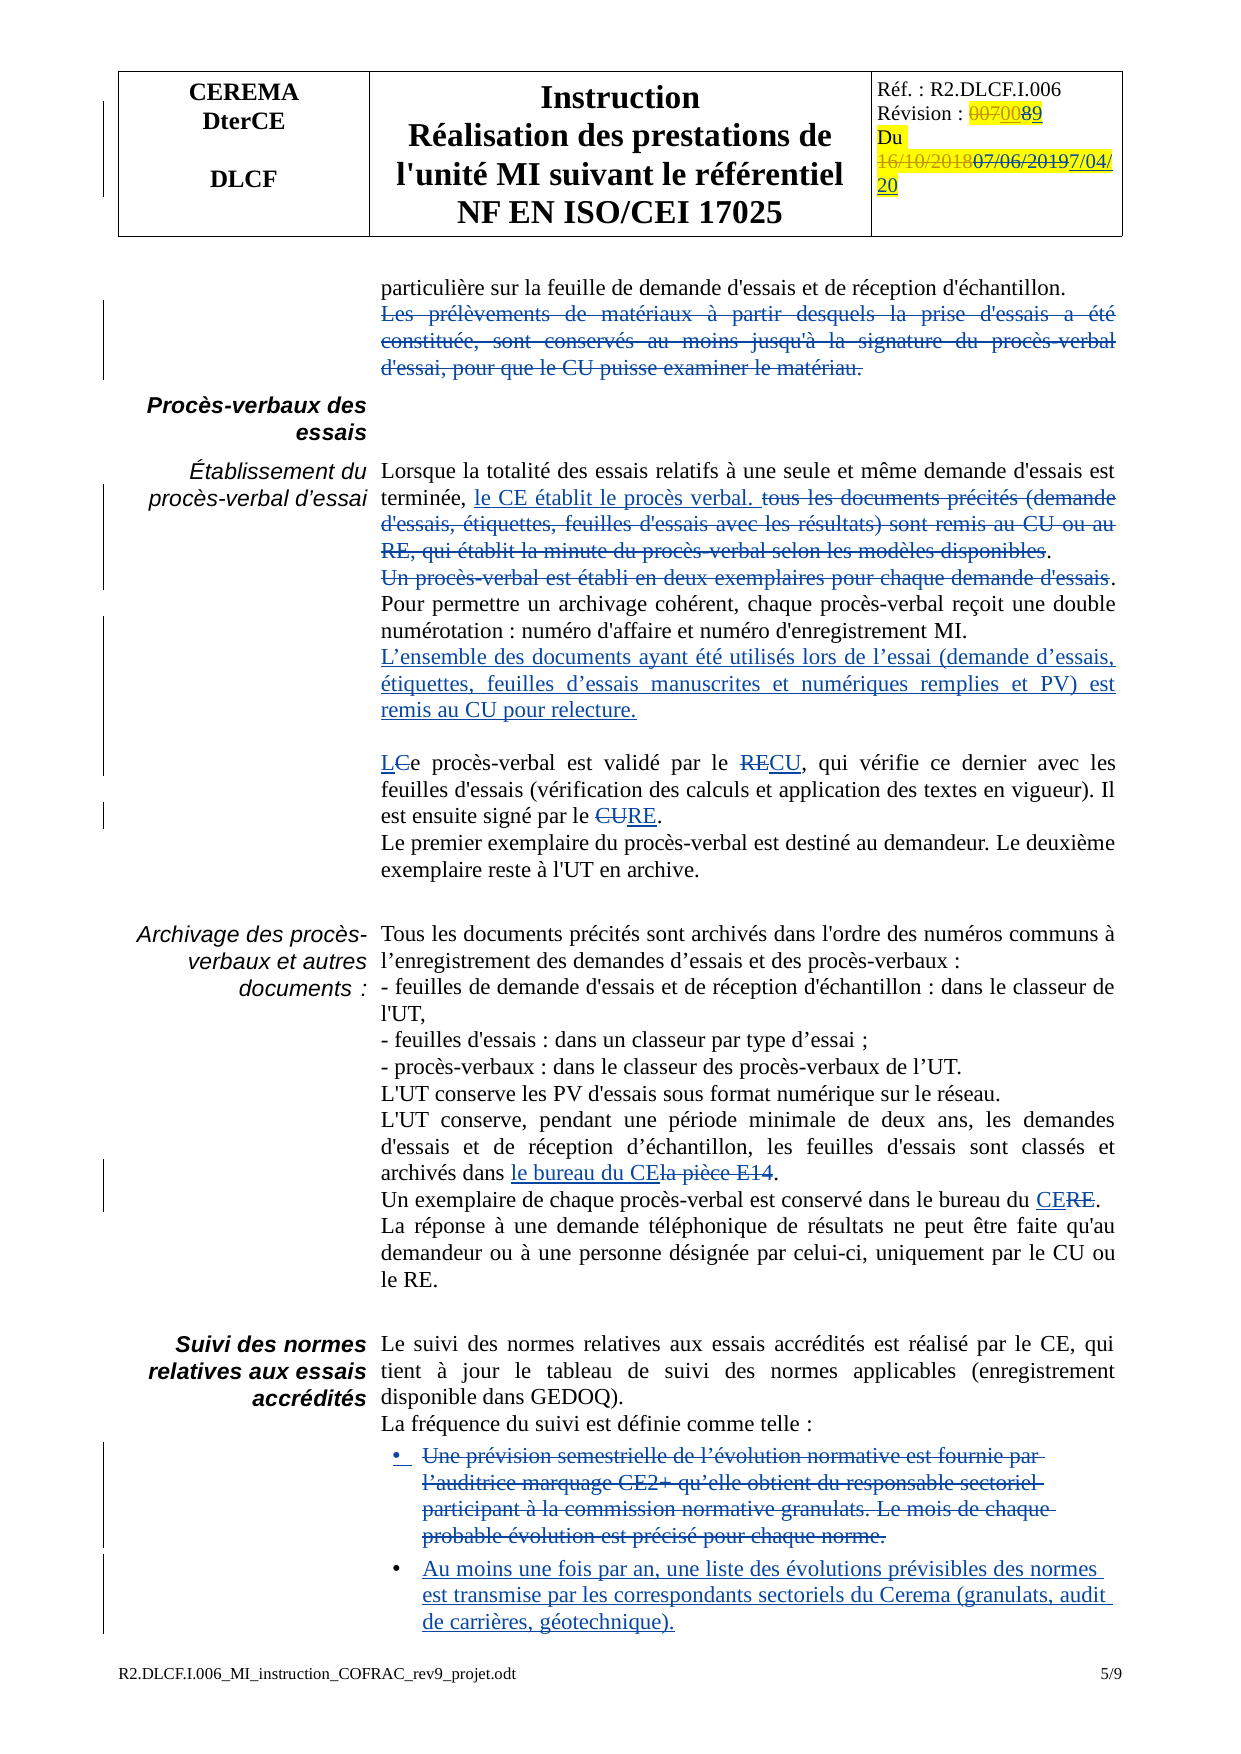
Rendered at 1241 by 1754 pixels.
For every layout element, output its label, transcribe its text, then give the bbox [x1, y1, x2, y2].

table_cell Procès-verbaux des essais [118, 386, 375, 451]
table_cell [118, 268, 375, 386]
table_cell Tous les documents précités sont archivés dans l'ordre des numéros communs à l’enregistrement des demandes d’essais et des procès-verbaux : - feuilles de demande d'essais et de réception d'échantillon : dans le classeur de l'UT, - feuilles d'essais : dans un classeur par type d’essai ; - procès-verbaux : dans le classeur des procès-verbaux de l’UT. L'UT conserve les PV d'essais sous format numérique sur le réseau. L'UT conserve, pendant une période minimale de deux ans, les demandes d'essais et de réception d’échantillon, les feuilles d'essais sont classés et archivés dans le bureau du CE. Un exemplaire de chaque procès-verbal est conservé dans le bureau du CE. La réponse à une demande téléphonique de résultats ne peut être faite qu'au demandeur ou à une personne désignée par celui-ci, uniquement par le CU ou le RE. [375, 914, 1122, 1324]
table_cell Établissement du procès-verbal d’essai [118, 451, 375, 914]
table_cell [375, 386, 1122, 451]
table_cell Lorsque la totalité des essais relatifs à une seule et même demande d'essais est terminée, le CE établit le procès verbal. . . Pour permettre un archivage cohérent, chaque procès-verbal reçoit une double numérotation : numéro d'affaire et numéro d'enregistrement MI. L’ensemble des documents ayant été utilisés lors de l’essai (demande d’essais, étiquettes, feuilles d’essais manuscrites et numériques remplies et PV) est remis au CU pour relecture. Le procès-verbal est validé par le CU, qui vérifie ce dernier avec les feuilles d'essais (vérification des calculs et application des textes en vigueur). Il est ensuite signé par le RE. Le premier exemplaire du procès-verbal est destiné au demandeur. Le deuxième exemplaire reste à l'UT en archive. [375, 451, 1122, 914]
table_cell Archivage des procès-verbaux et autres documents : [118, 914, 375, 1324]
table_cell Les échantillons utilisés pour réaliser les essais sont conservés dans les salles d'essais jusqu'à la vérification par le RE du déroulement normal de la procédure d'essai et jusqu'à la signature du PV d'essais . Les reliquats d’échantillon après essai seront conservés minimum 2 mois à compter de l’envoi des résultats au client et à condition que leur état permette d’effectuer de nouveaux essais. Si le demandeur l'exige, l'échantillon peut être conservé pour une durée déterminée après signature du procès-verbal. Le RE note cette exigence particulière sur la feuille de demande d'essais et de réception d'échantillon. [375, 268, 1122, 386]
table_cell Suivi des normes relatives aux essais accrédités [118, 1324, 375, 1640]
table_cell Le suivi des normes relatives aux essais accrédités est réalisé par le CE, qui tient à jour le tableau de suivi des normes applicables (enregistrement disponible dans GEDOQ). La fréquence du suivi est définie comme telle : Au moins une fois par an, une liste des évolutions prévisibles des normes est transmise par les correspondants sectoriels du Cerema (granulats, audit de carrières, géotechnique). À partir du mois d’évolution probable d’une norme, le CE vérifie avant la réalisation de chaque essai sur Sagaweb si la parution de la norme a eu lieu. [375, 1324, 1122, 1640]
